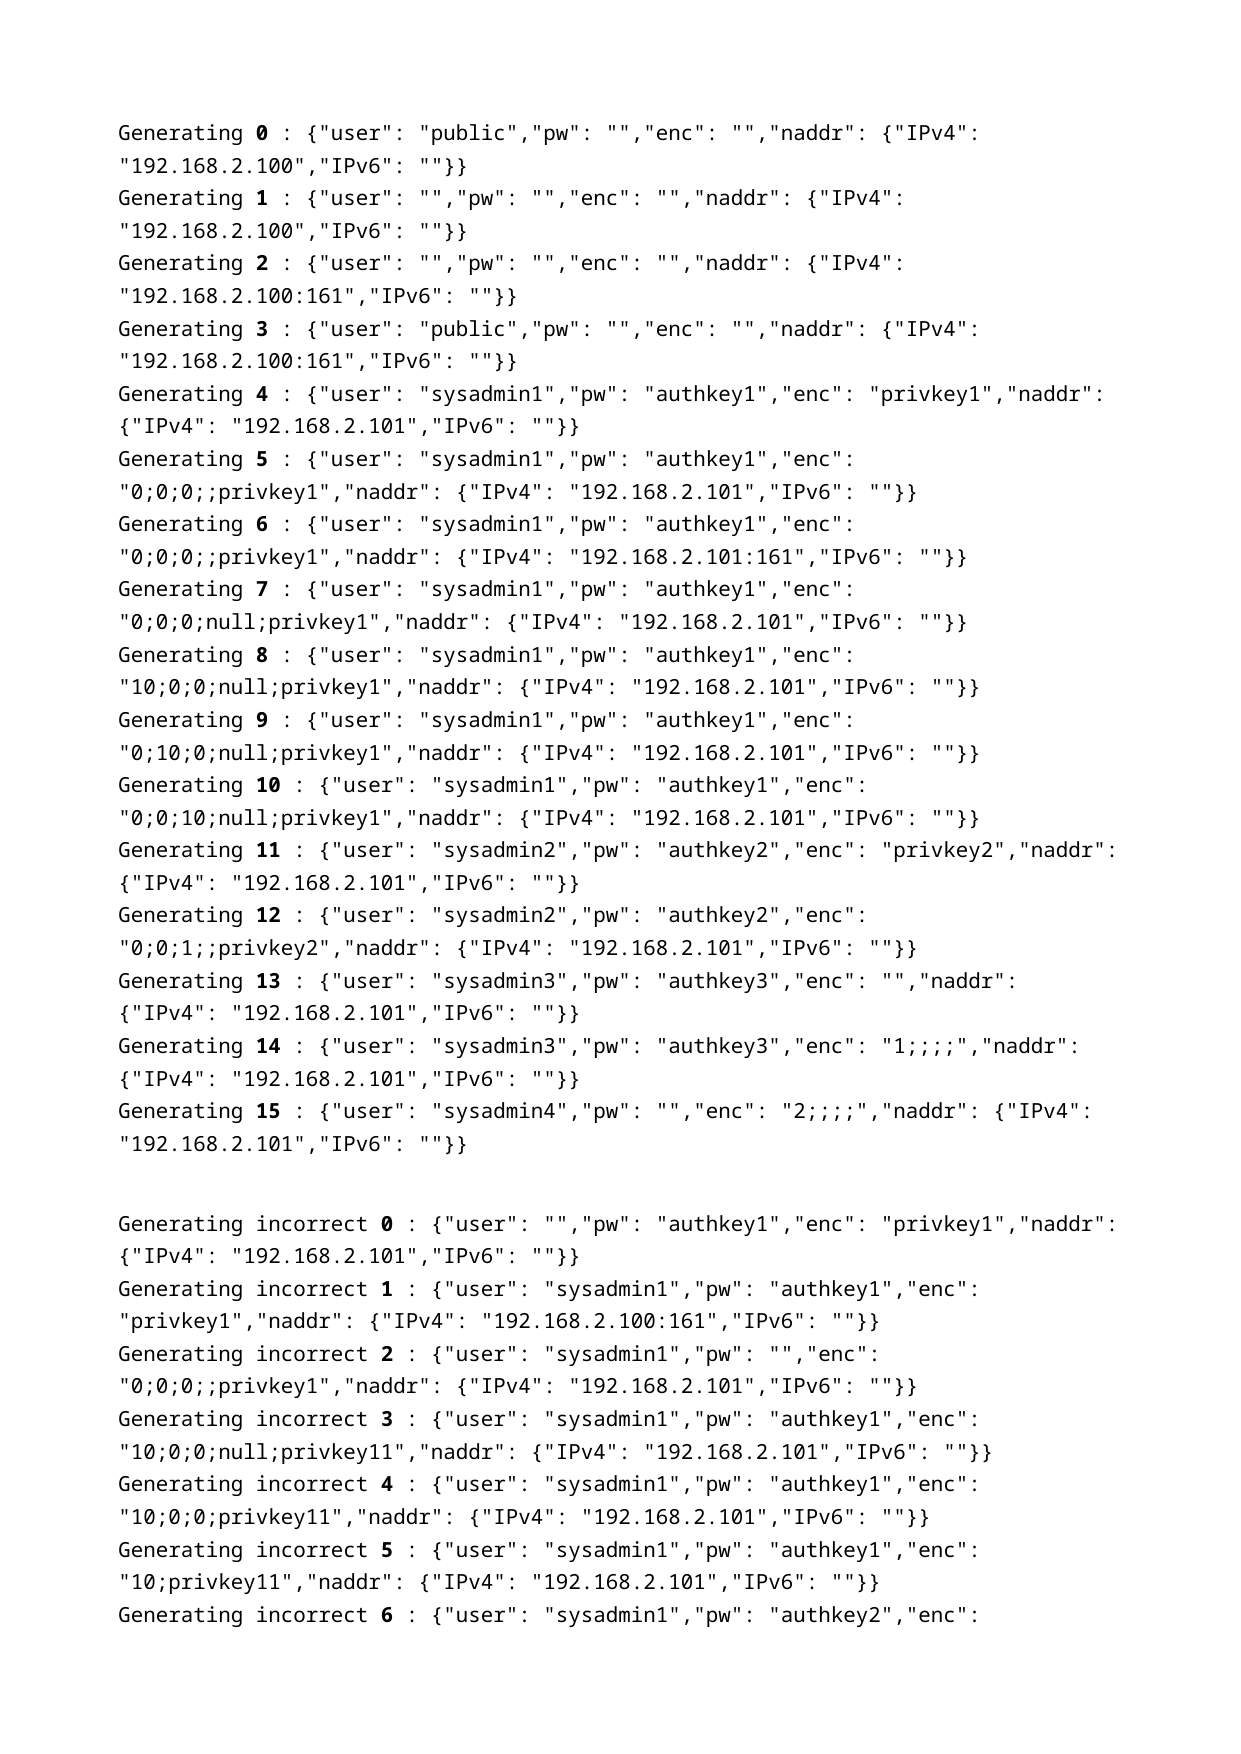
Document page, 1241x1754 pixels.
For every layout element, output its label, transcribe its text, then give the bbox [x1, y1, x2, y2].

text Generating 0 : {"user": "public","pw": "","enc": "","naddr": {"IPv4": "192.168.2.100","IPv6": ""}} Generating 1 : {"user": "","pw": "","enc": "","naddr": {"IPv4": "192.168.2.100","IPv6": ""}} Generating 2 : {"user": "","pw": "","enc": "","naddr": {"IPv4": "192.168.2.100:161","IPv6": ""}} Generating 3 : {"user": "public","pw": "","enc": "","naddr": {"IPv4": "192.168.2.100:161","IPv6": ""}} Generating 4 : {"user": "sysadmin1","pw": "authkey1","enc": "privkey1","naddr": {"IPv4": "192.168.2.101","IPv6": ""}} Generating 5 : {"user": "sysadmin1","pw": "authkey1","enc": "0;0;0;;privkey1","naddr": {"IPv4": "192.168.2.101","IPv6": ""}} Generating 6 : {"user": "sysadmin1","pw": "authkey1","enc": "0;0;0;;privkey1","naddr": {"IPv4": "192.168.2.101:161","IPv6": ""}} Generating 7 : {"user": "sysadmin1","pw": "authkey1","enc": "0;0;0;null;privkey1","naddr": {"IPv4": "192.168.2.101","IPv6": ""}} Generating 8 : {"user": "sysadmin1","pw": "authkey1","enc": "10;0;0;null;privkey1","naddr": {"IPv4": "192.168.2.101","IPv6": ""}} Generating 9 : {"user": "sysadmin1","pw": "authkey1","enc": "0;10;0;null;privkey1","naddr": {"IPv4": "192.168.2.101","IPv6": ""}} Generating 10 : {"user": "sysadmin1","pw": "authkey1","enc": "0;0;10;null;privkey1","naddr": {"IPv4": "192.168.2.101","IPv6": ""}} Generating 11 : {"user": "sysadmin2","pw": "authkey2","enc": "privkey2","naddr": {"IPv4": "192.168.2.101","IPv6": ""}} Generating 12 : {"user": "sysadmin2","pw": "authkey2","enc": "0;0;1;;privkey2","naddr": {"IPv4": "192.168.2.101","IPv6": ""}} Generating 13 : {"user": "sysadmin3","pw": "authkey3","enc": "","naddr": {"IPv4": "192.168.2.101","IPv6": ""}} Generating 14 : {"user": "sysadmin3","pw": "authkey3","enc": "1;;;;","naddr": {"IPv4": "192.168.2.101","IPv6": ""}} Generating 15 : {"user": "sysadmin4","pw": "","enc": "2;;;;","naddr": {"IPv4": "192.168.2.101","IPv6": ""}} [118, 118, 1122, 1157]
text Generating incorrect 0 : {"user": "","pw": "authkey1","enc": "privkey1","naddr": {"IPv4": "192.168.2.101","IPv6": ""}} Generating incorrect 1 : {"user": "sysadmin1","pw": "authkey1","enc": "privkey1","naddr": {"IPv4": "192.168.2.100:161","IPv6": ""}} Generating incorrect 2 : {"user": "sysadmin1","pw": "","enc": "0;0;0;;privkey1","naddr": {"IPv4": "192.168.2.101","IPv6": ""}} Generating incorrect 3 : {"user": "sysadmin1","pw": "authkey1","enc": "10;0;0;null;privkey11","naddr": {"IPv4": "192.168.2.101","IPv6": ""}} Generating incorrect 4 : {"user": "sysadmin1","pw": "authkey1","enc": "10;0;0;privkey11","naddr": {"IPv4": "192.168.2.101","IPv6": ""}} Generating incorrect 5 : {"user": "sysadmin1","pw": "authkey1","enc": "10;privkey11","naddr": {"IPv4": "192.168.2.101","IPv6": ""}} Generating incorrect 6 : {"user": "sysadmin1","pw": "authkey2","enc": [118, 1176, 1122, 1628]
